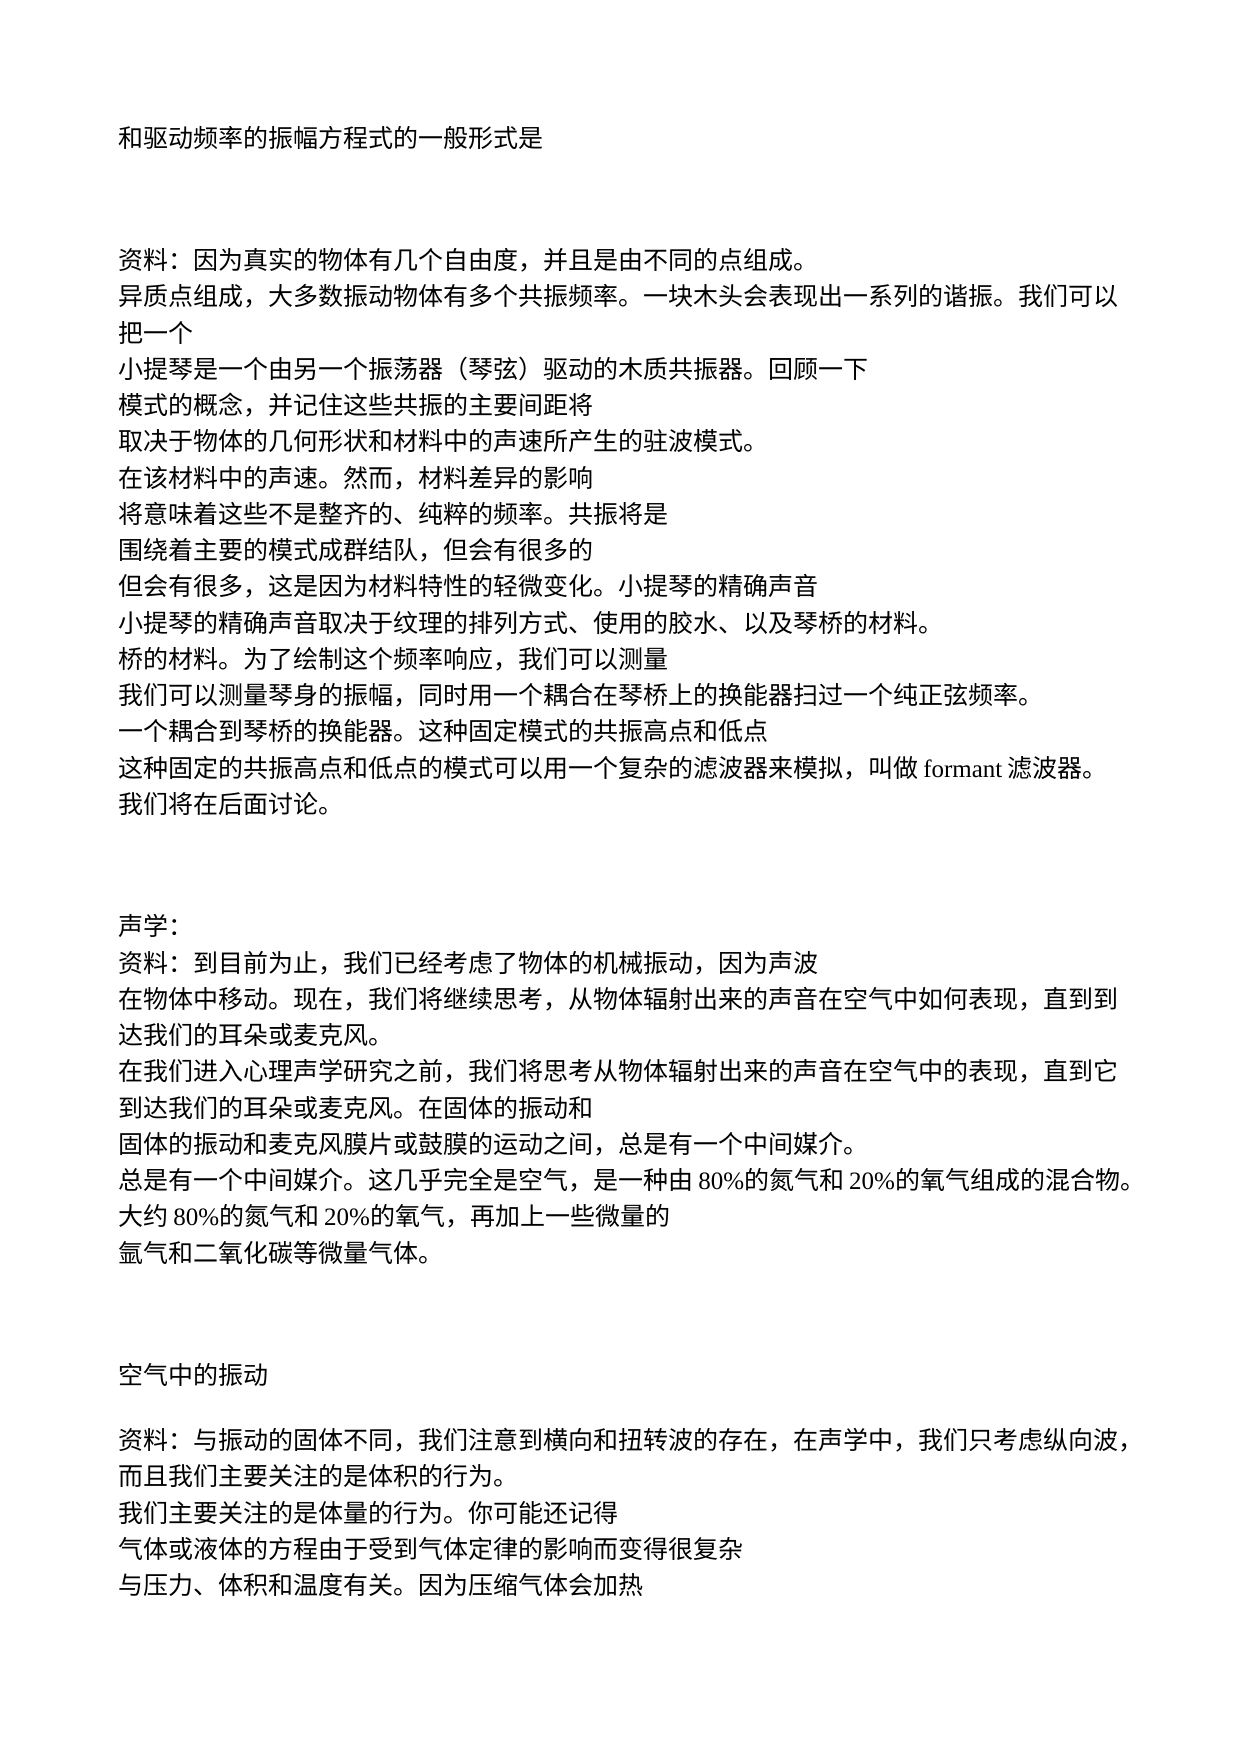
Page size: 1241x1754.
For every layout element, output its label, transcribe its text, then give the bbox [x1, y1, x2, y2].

text 空气中的振动 [118, 1356, 1122, 1392]
text 桥的材料。为了绘制这个频率响应，我们可以测量 [118, 639, 1122, 676]
text 一个耦合到琴桥的换能器。这种固定模式的共振高点和低点 [118, 712, 1122, 748]
text 我们可以测量琴身的振幅，同时用一个耦合在琴桥上的换能器扫过一个纯正弦频率。 [118, 676, 1122, 712]
text 在我们进入心理声学研究之前，我们将思考从物体辐射出来的声音在空气中的表现，直到它到达我们的耳朵或麦克风。在固体的振动和 [118, 1052, 1122, 1124]
text 与压力、体积和温度有关。因为压缩气体会加热 [118, 1566, 1122, 1602]
text 声学： [118, 907, 1122, 943]
text 和驱动频率的振幅方程式的一般形式是 [118, 118, 1122, 154]
text 总是有一个中间媒介。这几乎完全是空气，是一种由80%的氮气和20%的氧气组成的混合物。 [118, 1161, 1122, 1197]
text 我们主要关注的是体量的行为。你可能还记得 [118, 1493, 1122, 1529]
text 小提琴的精确声音取决于纹理的排列方式、使用的胶水、以及琴桥的材料。 [118, 603, 1122, 639]
text 氩气和二氧化碳等微量气体。 [118, 1233, 1122, 1269]
text 固体的振动和麦克风膜片或鼓膜的运动之间，总是有一个中间媒介。 [118, 1124, 1122, 1161]
text 在物体中移动。现在，我们将继续思考，从物体辐射出来的声音在空气中如何表现，直到到达我们的耳朵或麦克风。 [118, 979, 1122, 1052]
text 在该材料中的声速。然而，材料差异的影响 [118, 458, 1122, 494]
text 模式的概念，并记住这些共振的主要间距将 [118, 386, 1122, 422]
text 气体或液体的方程由于受到气体定律的影响而变得很复杂 [118, 1529, 1122, 1566]
text 但会有很多，这是因为材料特性的轻微变化。小提琴的精确声音 [118, 567, 1122, 603]
text 取决于物体的几何形状和材料中的声速所产生的驻波模式。 [118, 422, 1122, 458]
text 小提琴是一个由另一个振荡器（琴弦）驱动的木质共振器。回顾一下 [118, 349, 1122, 386]
text 我们将在后面讨论。 [118, 784, 1122, 821]
text 大约80%的氮气和20%的氧气，再加上一些微量的 [118, 1197, 1122, 1233]
text 这种固定的共振高点和低点的模式可以用一个复杂的滤波器来模拟，叫做formant滤波器。 [118, 748, 1122, 784]
text 异质点组成，大多数振动物体有多个共振频率。一块木头会表现出一系列的谐振。我们可以把一个 [118, 277, 1122, 349]
text 将意味着这些不是整齐的、纯粹的频率。共振将是 [118, 494, 1122, 531]
text 围绕着主要的模式成群结队，但会有很多的 [118, 531, 1122, 567]
text 资料：与振动的固体不同，我们注意到横向和扭转波的存在，在声学中，我们只考虑纵向波，而且我们主要关注的是体积的行为。 [118, 1421, 1122, 1493]
text 资料：到目前为止，我们已经考虑了物体的机械振动，因为声波 [118, 943, 1122, 979]
text 资料：因为真实的物体有几个自由度，并且是由不同的点组成。 [118, 241, 1122, 277]
